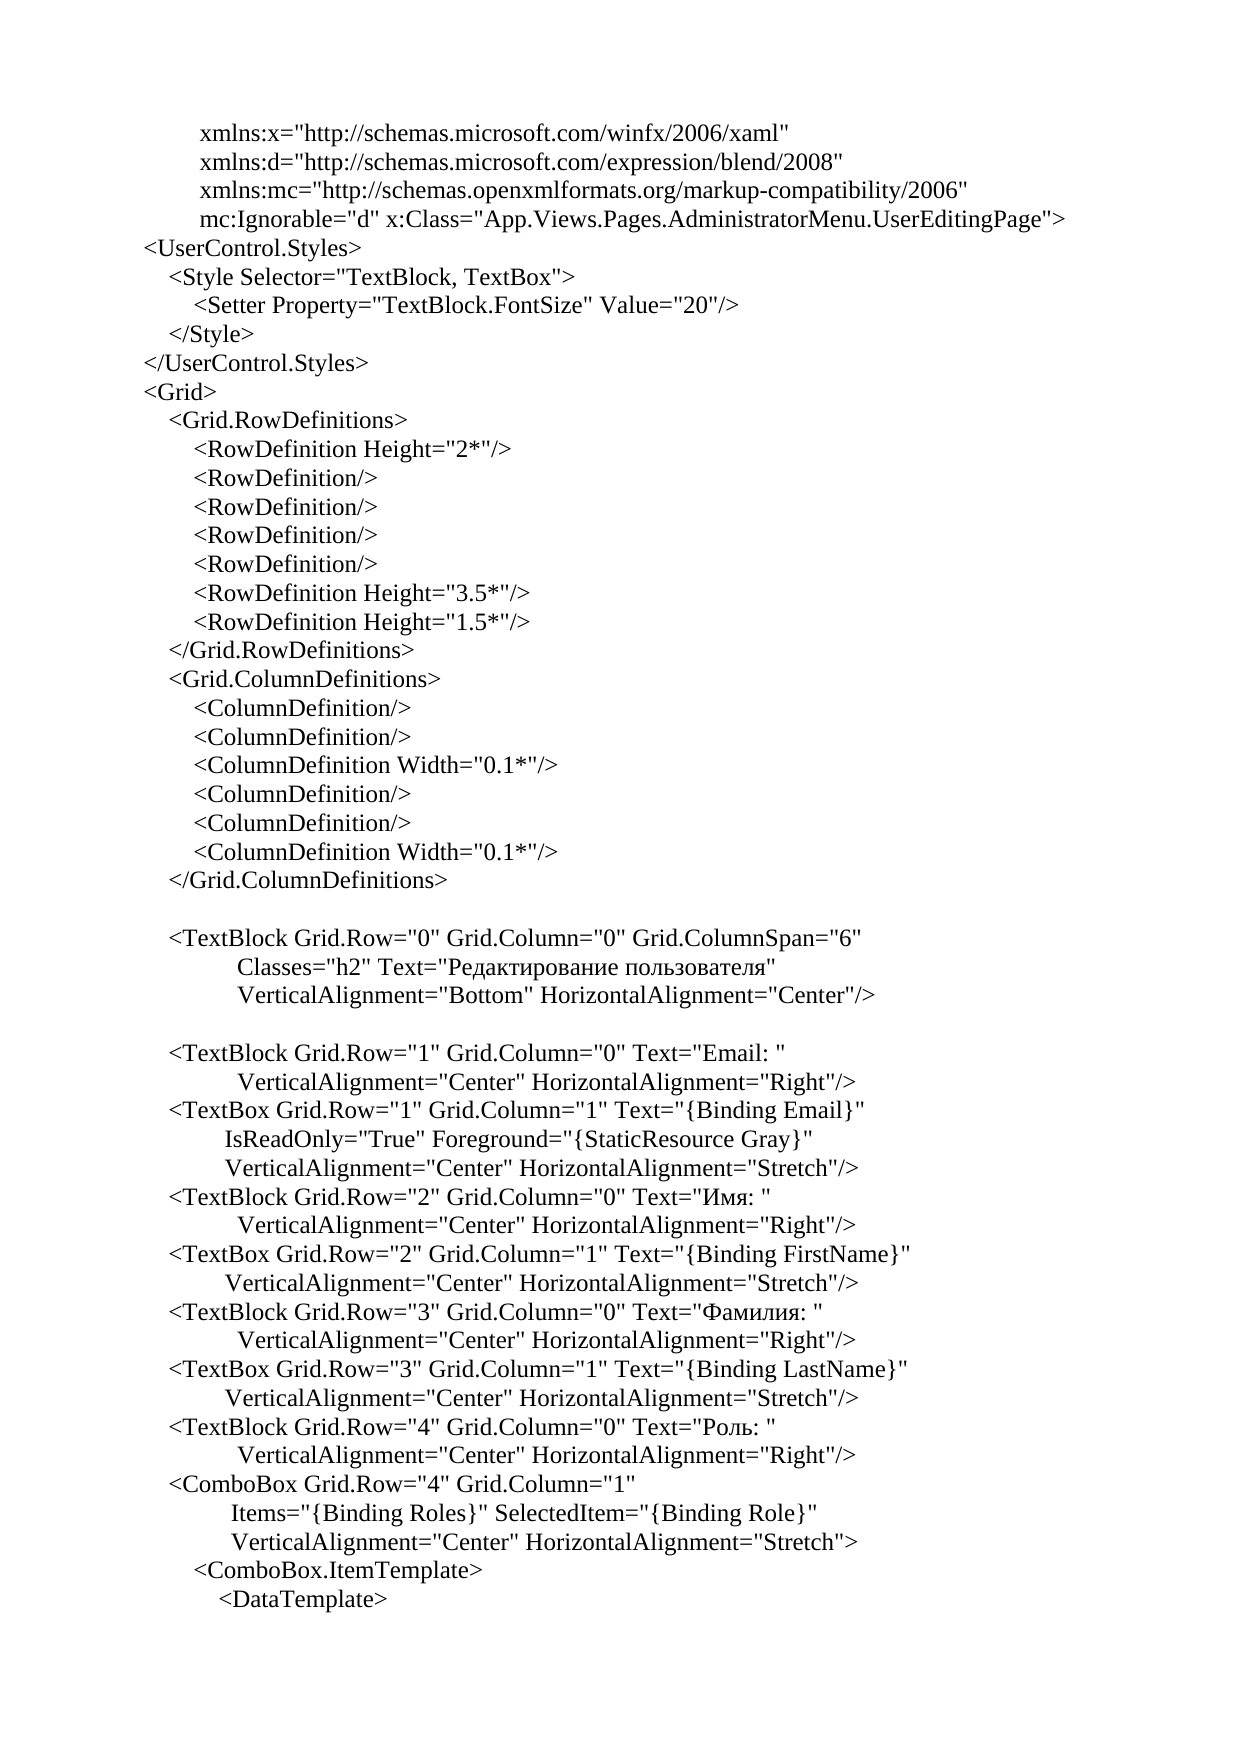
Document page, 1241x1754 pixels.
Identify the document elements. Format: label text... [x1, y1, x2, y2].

subtitle xmlns:x="http://schemas.microsoft.com/winfx/2006/xaml" xmlns:d="http://schemas.microsoft.com/expression/blend/2008" xmlns:mc="http://schemas.openxmlformats.org/markup-compatibility/2006" mc:Ignorable="d" x:Class="App.Views.Pages.AdministratorMenu.UserEditingPage"> <UserControl.Styles> <Style Selector="TextBlock, TextBox"> <Setter Property="TextBlock.FontSize" Value="20"/> </Style> </UserControl.Styles> <Grid> <Grid.RowDefinitions> <RowDefinition Height="2*"/> <RowDefinition/> <RowDefinition/> <RowDefinition/> <RowDefinition/> <RowDefinition Height="3.5*"/> <RowDefinition Height="1.5*"/> </Grid.RowDefinitions> <Grid.ColumnDefinitions> <ColumnDefinition/> <ColumnDefinition/> <ColumnDefinition Width="0.1*"/> <ColumnDefinition/> <ColumnDefinition/> <ColumnDefinition Width="0.1*"/> </Grid.ColumnDefinitions> <TextBlock Grid.Row="0" Grid.Column="0" Grid.ColumnSpan="6" Classes="h2" Text="Редактирование пользователя" VerticalAlignment="Bottom" HorizontalAlignment="Center"/> <TextBlock Grid.Row="1" Grid.Column="0" Text="Email: " VerticalAlignment="Center" HorizontalAlignment="Right"/> <TextBox Grid.Row="1" Grid.Column="1" Text="{Binding Email}" IsReadOnly="True" Foreground="{StaticResource Gray}" VerticalAlignment="Center" HorizontalAlignment="Stretch"/> <TextBlock Grid.Row="2" Grid.Column="0" Text="Имя: " VerticalAlignment="Center" HorizontalAlignment="Right"/> <TextBox Grid.Row="2" Grid.Column="1" Text="{Binding FirstName}" VerticalAlignment="Center" HorizontalAlignment="Stretch"/> <TextBlock Grid.Row="3" Grid.Column="0" Text="Фамилия: " VerticalAlignment="Center" HorizontalAlignment="Right"/> <TextBox Grid.Row="3" Grid.Column="1" Text="{Binding LastName}" VerticalAlignment="Center" HorizontalAlignment="Stretch"/> <TextBlock Grid.Row="4" Grid.Column="0" Text="Роль: " VerticalAlignment="Center" HorizontalAlignment="Right"/> <ComboBox Grid.Row="4" Grid.Column="1" Items="{Binding Roles}" SelectedItem="{Binding Role}" VerticalAlignment="Center" HorizontalAlignment="Stretch"> <ComboBox.ItemTemplate> <DataTemplate> [118, 118, 1122, 1613]
